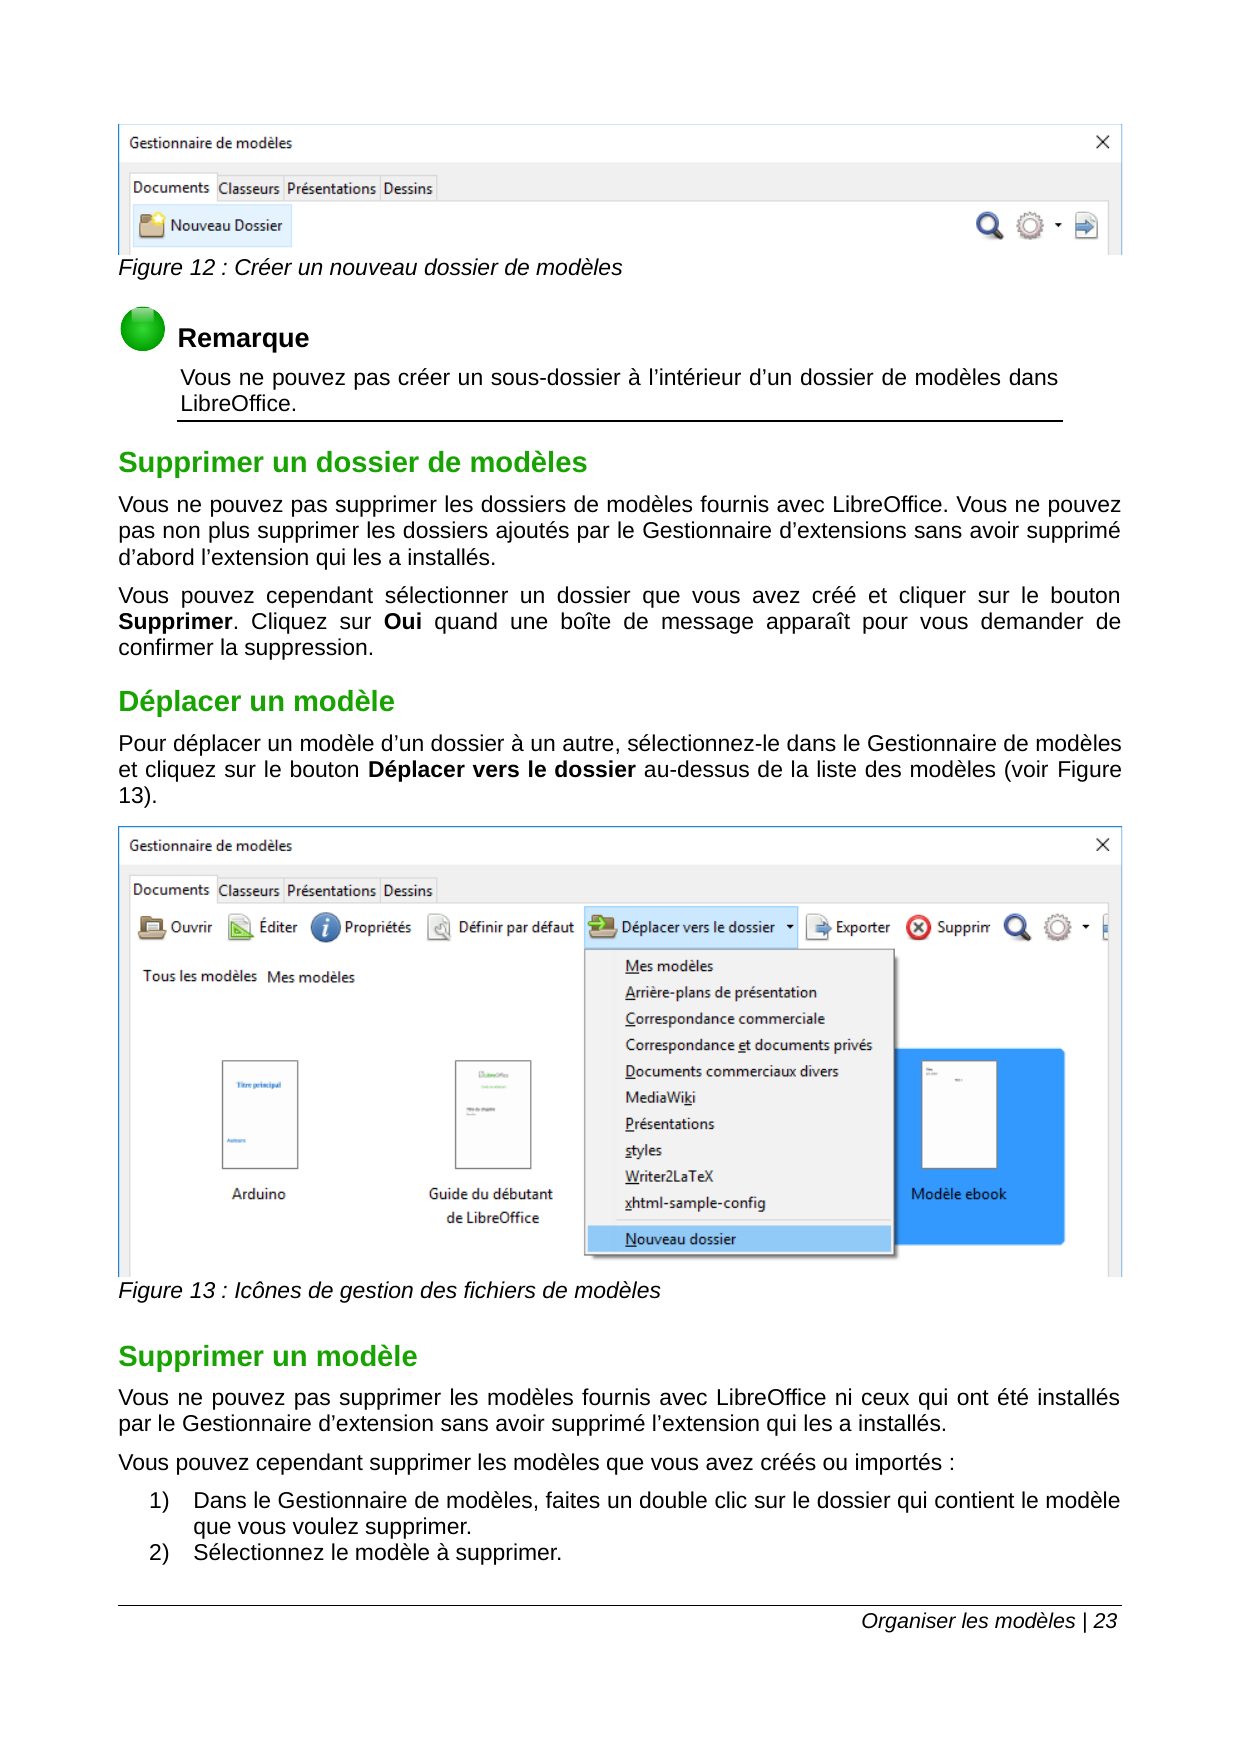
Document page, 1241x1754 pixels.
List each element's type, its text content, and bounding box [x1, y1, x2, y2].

text Figure 12 : Créer un nouveau dossier de modèles [118, 255, 1122, 281]
text Vous pouvez cependant sélectionner un dossier que vous avez créé et cliquer sur le bouton Supprimer. Cliquez sur Oui quand une boîte de message apparaît pour vous demander de confirmer la suppression. [118, 582, 1122, 661]
text Vous ne pouvez pas supprimer les modèles fournis avec LibreOffice ni ceux qui ont été installés par le Gestionnaire d’extension sans avoir supprimé l’extension qui les a installés. [118, 1384, 1122, 1437]
text Vous pouvez cependant supprimer les modèles que vous avez créés ou importés : [118, 1448, 1122, 1475]
list Sélectionnez le modèle à supprimer. [169, 1539, 1122, 1566]
subtitle Déplacer un modèle [118, 684, 1122, 718]
subtitle Supprimer un modèle [118, 1339, 1122, 1372]
text Vous ne pouvez pas supprimer les dossiers de modèles fournis avec LibreOffice. Vous ne pouvez pas non plus supprimer les dossiers ajoutés par le Gestionnaire d’extensions sans avoir supprimé d’abord l’extension qui les a installés. [118, 491, 1122, 570]
picture [118, 826, 1123, 1277]
text Figure 13 : Icônes de gestion des fichiers de modèles [118, 1277, 1122, 1303]
subtitle Remarque [118, 304, 1122, 353]
picture [118, 124, 1123, 255]
text Pour déplacer un modèle d’un dossier à un autre, sélectionnez-le dans le Gestionnaire de modèles et cliquez sur le bouton Déplacer vers le dossier au-dessus de la liste des modèles (voir Figure 13). [118, 729, 1122, 809]
list Dans le Gestionnaire de modèles, faites un double clic sur le dossier qui contient le modèle que vous voulez supprimer. [169, 1487, 1122, 1539]
text Vous ne pouvez pas créer un sous-dossier à l’intérieur d’un dossier de modèles dans LibreOffice. [177, 361, 1063, 420]
subtitle Supprimer un dossier de modèles [118, 445, 1122, 479]
